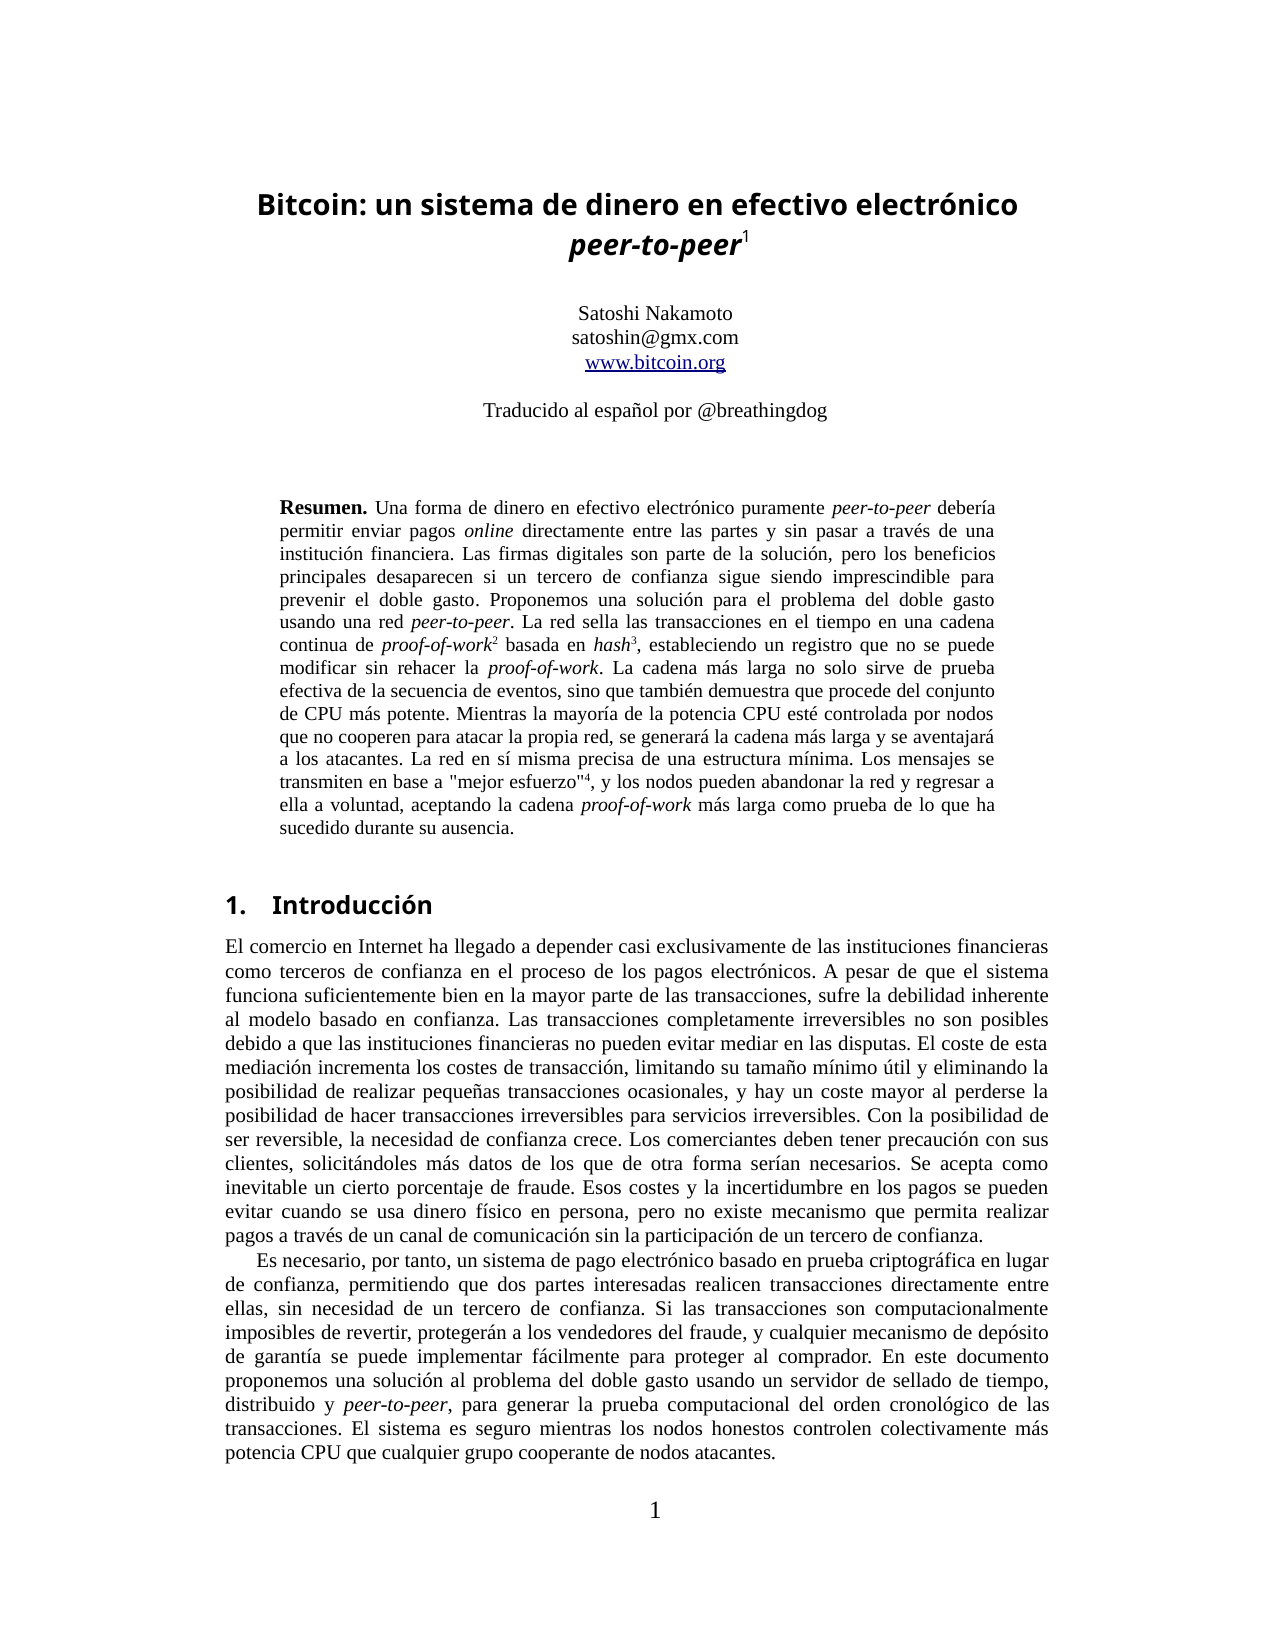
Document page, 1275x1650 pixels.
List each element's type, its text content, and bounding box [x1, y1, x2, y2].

text Resumen. Una forma de dinero en efectivo electrónico puramente peer-to-peer debería permitir enviar pagos online directamente entre las partes y sin pasar a través de una institución financiera. Las firmas digitales son parte de la solución, pero los beneficios principales desaparecen si un tercero de confianza sigue siendo imprescindible para prevenir el doble gasto. Proponemos una solución para el problema del doble gasto usando una red peer-to-peer. La red sella las transacciones en el tiempo en una cadena continua de proof-of-work2 basada en hash3, estableciendo un registro que no se puede modificar sin rehacer la proof-of-work. La cadena más larga no solo sirve de prueba efectiva de la secuencia de eventos, sino que también demuestra que procede del conjunto de CPU más potente. Mientras la mayoría de la potencia CPU esté controlada por nodos que no cooperen para atacar la propia red, se generará la cadena más larga y se aventajará a los atacantes. La red en sí misma precisa de una estructura mínima. Los mensajes se transmiten en base a "mejor esfuerzo"4, y los nodos pueden abandonar la red y regresar a ella a voluntad, aceptando la cadena proof-of-work más larga como prueba de lo que ha sucedido durante su ausencia. [279, 495, 996, 839]
text Satoshi Nakamoto [260, 301, 1050, 325]
text satoshin@gmx.com [260, 325, 1050, 349]
text El comercio en Internet ha llegado a depender casi exclusivamente de las instituciones financieras como terceros de confianza en el proceso de los pagos electrónicos. A pesar de que el sistema funciona suficientemente bien en la mayor parte de las transacciones, sufre la debilidad inherente al modelo basado en confianza. Las transacciones completamente irreversibles no son posibles debido a que las instituciones financieras no pueden evitar mediar en las disputas. El coste de esta mediación incrementa los costes de transacción, limitando su tamaño mínimo útil y eliminando la posibilidad de realizar pequeñas transacciones ocasionales, y hay un coste mayor al perderse la posibilidad de hacer transacciones irreversibles para servicios irreversibles. Con la posibilidad de ser reversible, la necesidad de confianza crece. Los comerciantes deben tener precaución con sus clientes, solicitándoles más datos de los que de otra forma serían necesarios. Se acepta como inevitable un cierto porcentaje de fraude. Esos costes y la incertidumbre en los pagos se pueden evitar cuando se usa dinero físico en persona, pero no existe mecanismo que permita realizar pagos a través de un canal de comunicación sin la participación de un tercero de confianza. [225, 934, 1050, 1247]
text www.bitcoin.org [260, 349, 1050, 374]
subtitle Bitcoin: un sistema de dinero en efectivo electrónico peer-to-peer1 [225, 185, 1050, 264]
subtitle 1. Introducción [225, 888, 1050, 922]
text Traducido al español por @breathingdog [260, 398, 1050, 422]
text Es necesario, por tanto, un sistema de pago electrónico basado en prueba criptográfica en lugar de confianza, permitiendo que dos partes interesadas realicen transacciones directamente entre ellas, sin necesidad de un tercero de confianza. Si las transacciones son computacionalmente imposibles de revertir, protegerán a los vendedores del fraude, y cualquier mecanismo de depósito de garantía se puede implementar fácilmente para proteger al comprador. En este documento proponemos una solución al problema del doble gasto usando un servidor de sellado de tiempo, distribuido y peer-to-peer, para generar la prueba computacional del orden cronológico de las transacciones. El sistema es seguro mientras los nodos honestos controlen colectivamente más potencia CPU que cualquier grupo cooperante de nodos atacantes. [225, 1247, 1050, 1464]
